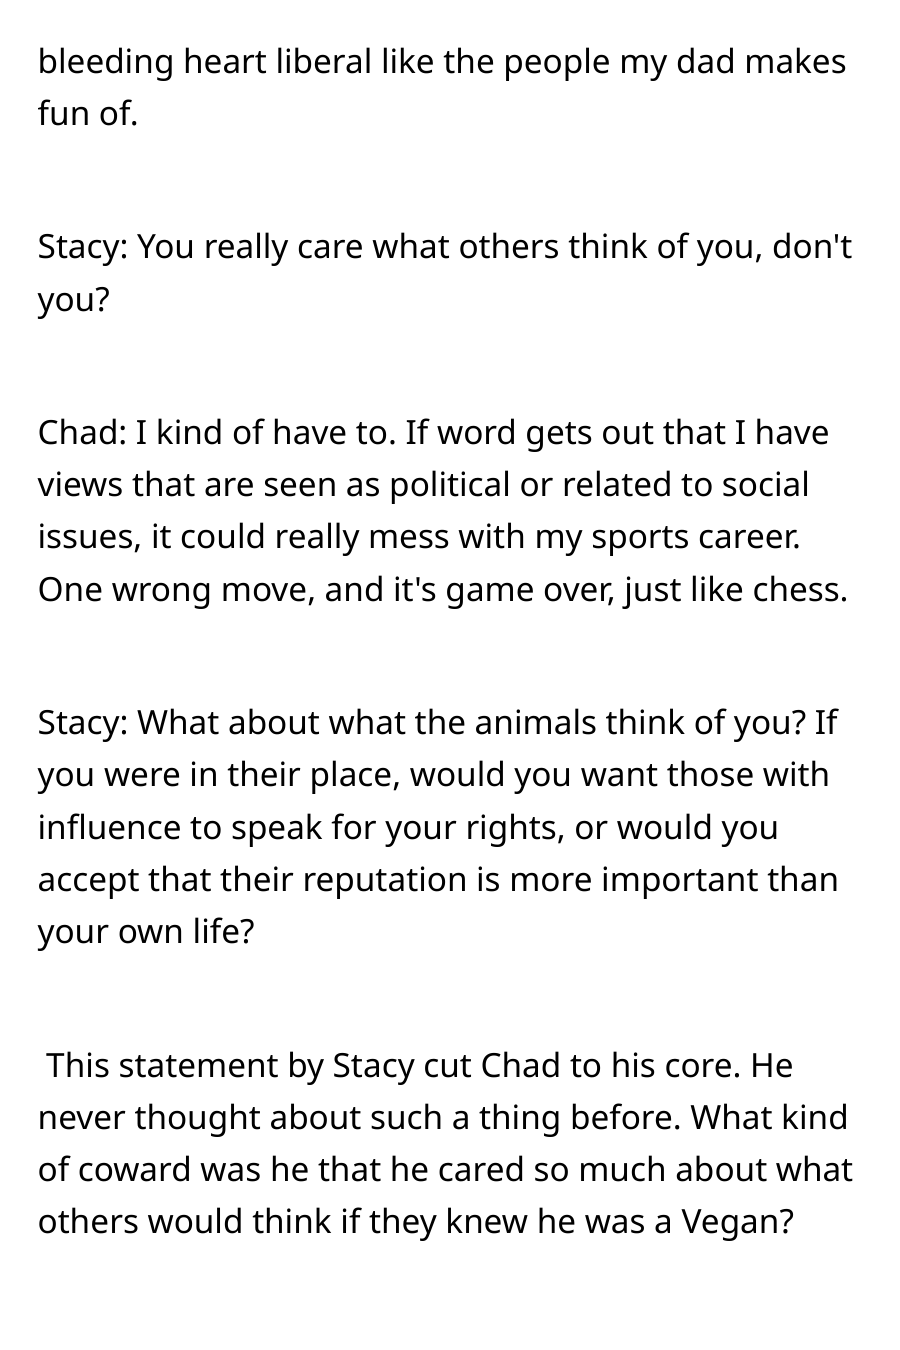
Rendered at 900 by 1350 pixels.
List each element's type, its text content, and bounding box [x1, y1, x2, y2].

text This statement by Stacy cut Chad to his core. He never thought about such a thing before. What kind of coward was he that he cared so much about what others would think if they knew he was a Vegan? [37, 1041, 862, 1243]
text Stacy: You really care what others think of you, don't you? [37, 223, 862, 321]
text Stacy: What about what the animals think of you? If you were in their place, would you want those with influence to speak for your rights, or would you accept that their reputation is more important than your own life? [37, 699, 862, 953]
text Chad: I kind of have to. If word gets out that I have views that are seen as political or related to social issues, it could really mess with my sports career. One wrong move, and it's game over, just like chess. [37, 409, 862, 611]
text bleeding heart liberal like the people my dad makes fun of. [37, 37, 862, 135]
